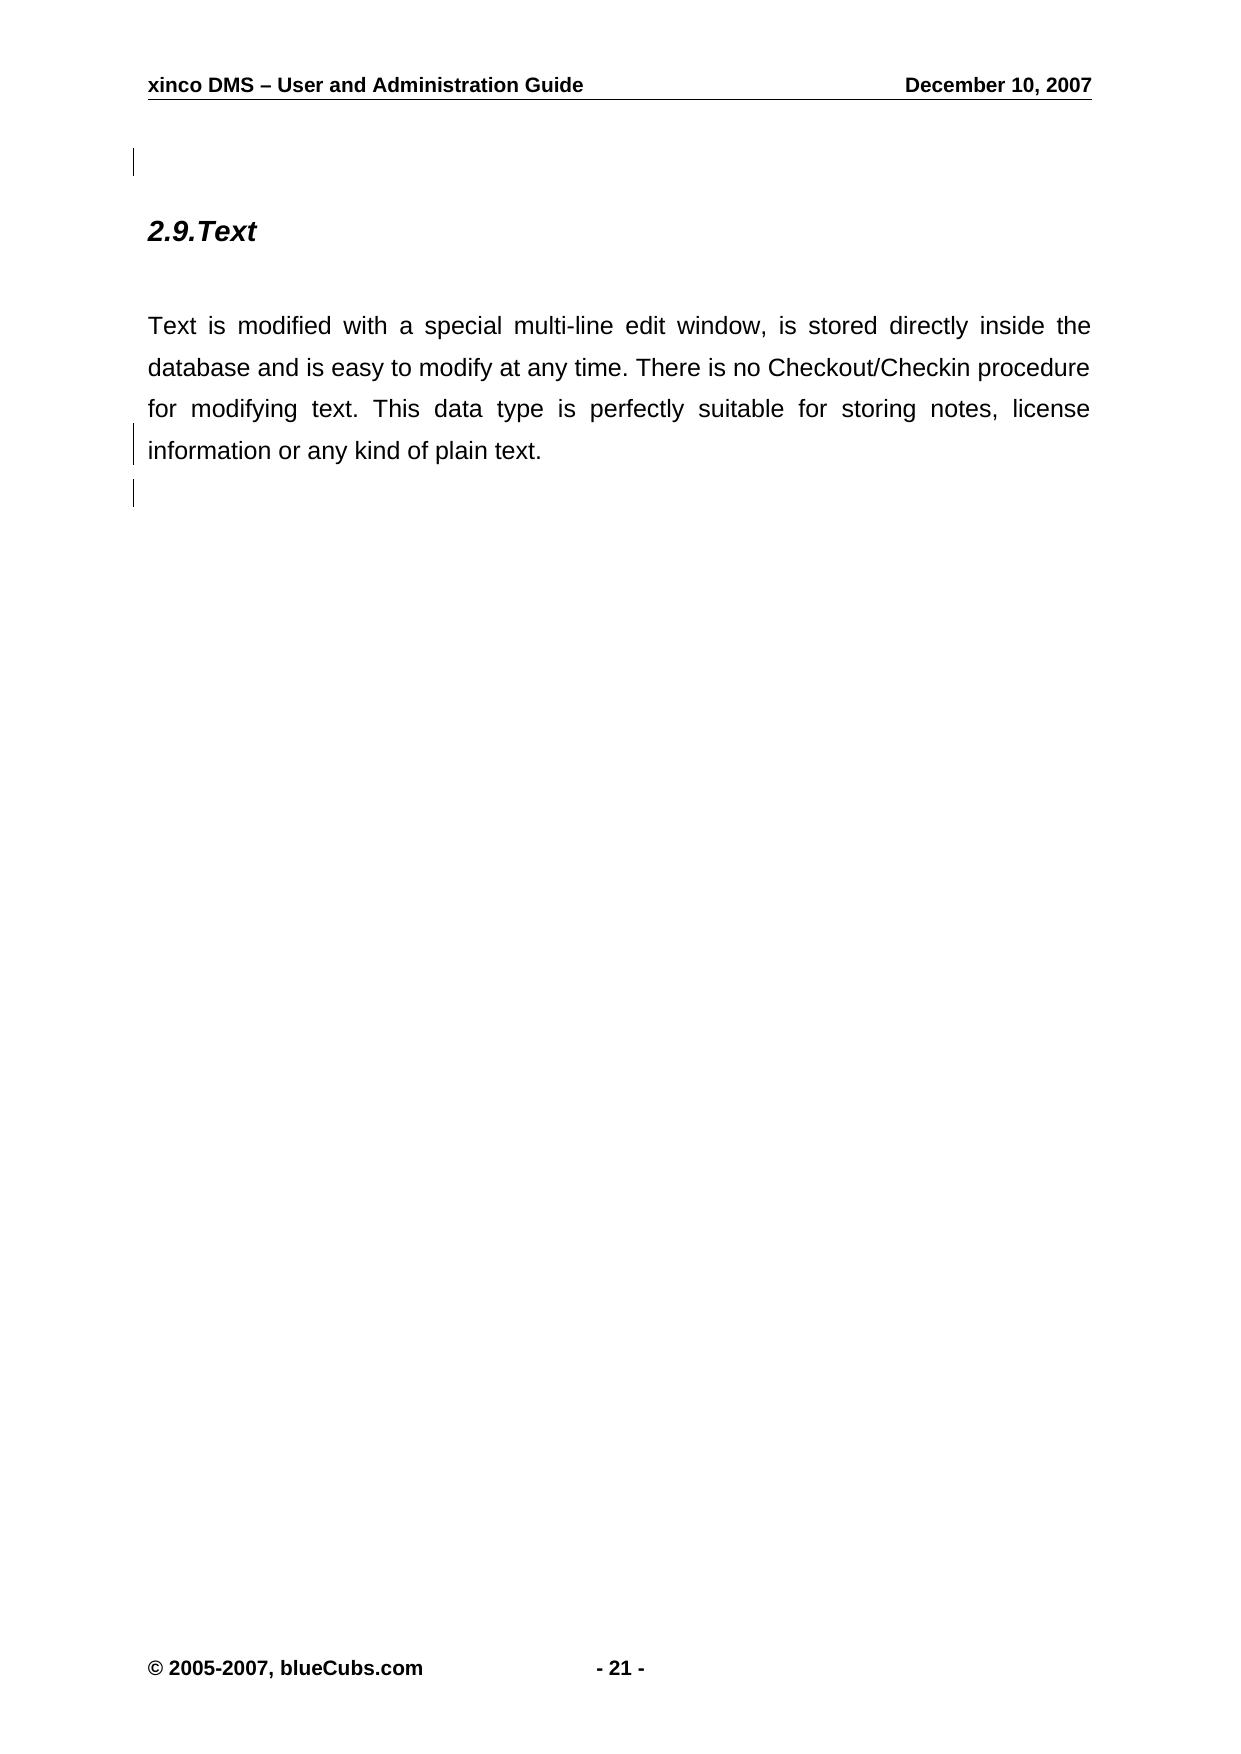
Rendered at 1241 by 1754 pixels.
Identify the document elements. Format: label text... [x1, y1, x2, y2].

text URLs [148, 479, 1092, 507]
text Text is modified with a special multi-line edit window, is stored directly inside the database and is easy to modify at any time. There is no Checkout/Checkin procedure for modifying text. This data type is perfectly suitable for storing notes, license information or any kind of plain text. [148, 312, 1092, 465]
subtitle Text [148, 214, 1092, 247]
